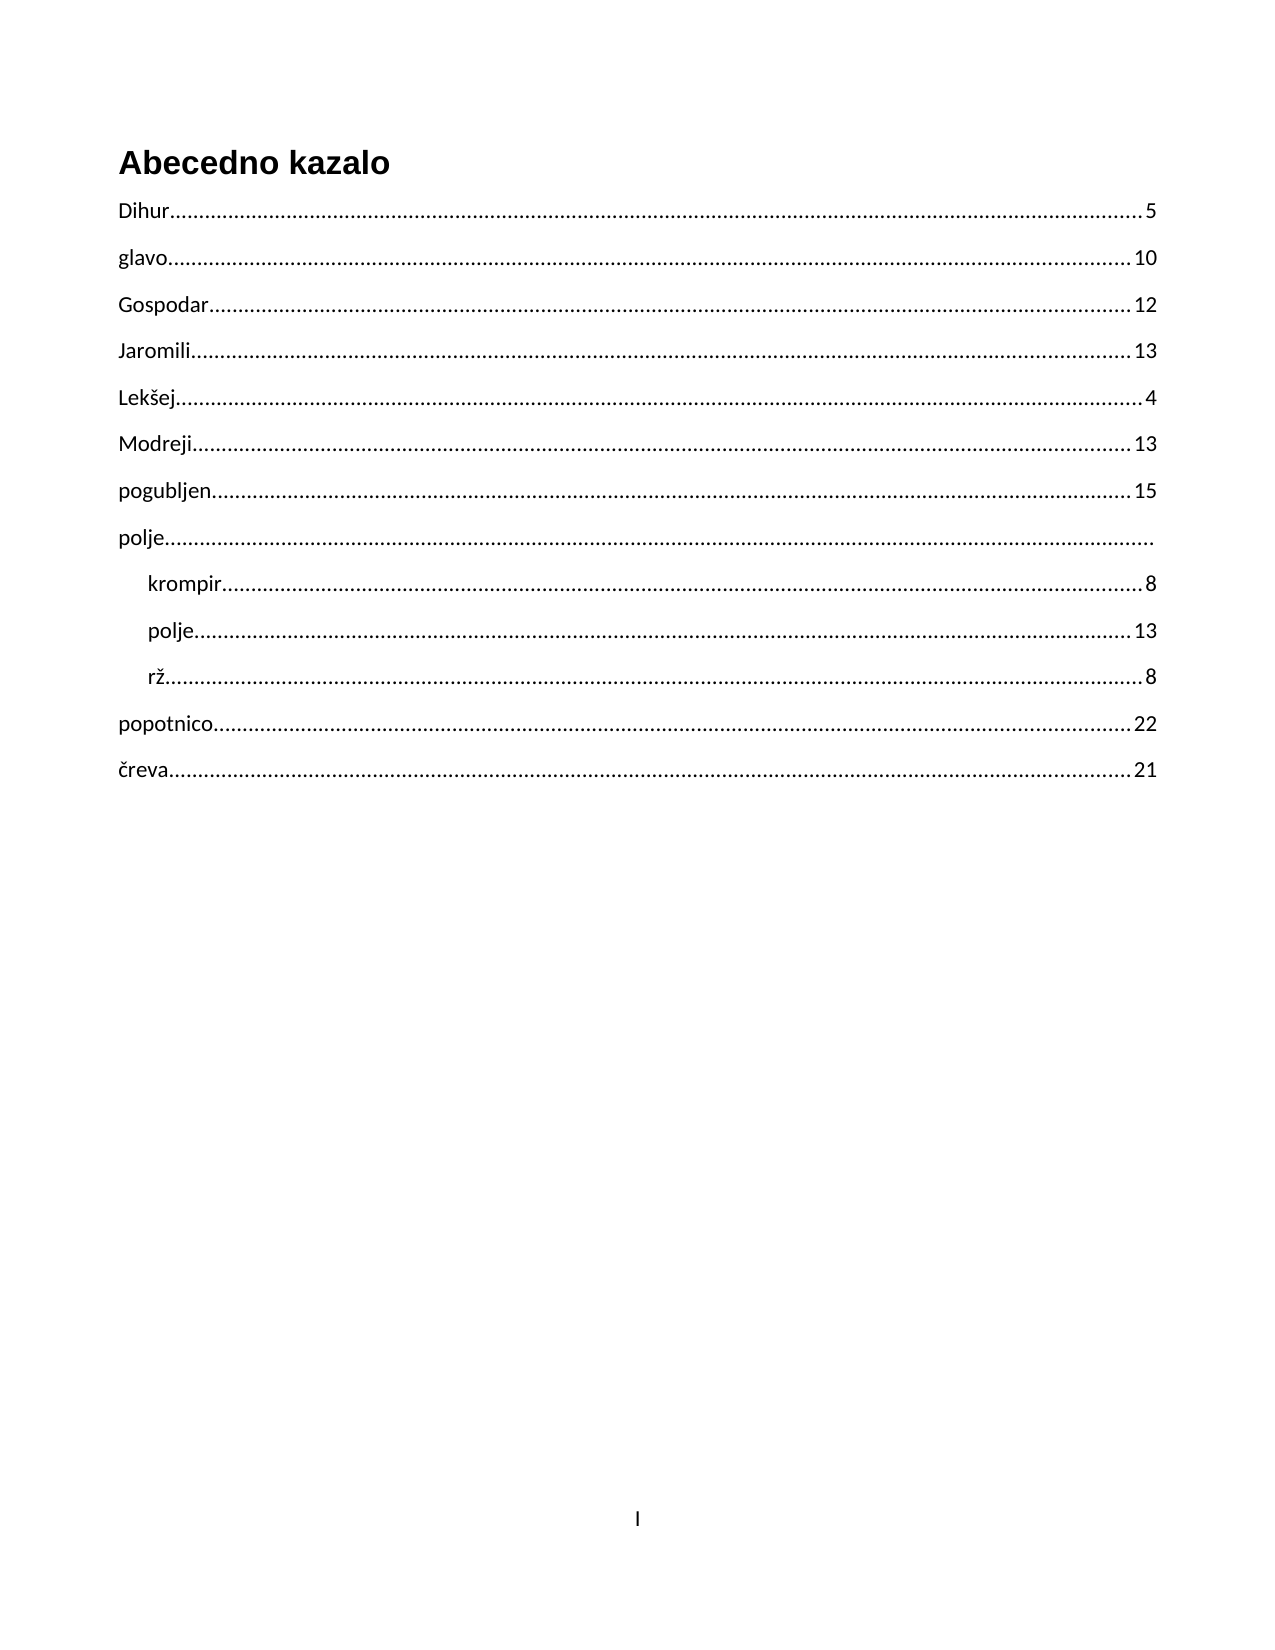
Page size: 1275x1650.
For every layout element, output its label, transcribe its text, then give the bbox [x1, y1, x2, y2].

text polje [118, 523, 1157, 551]
text Gospodar 12 [118, 290, 1157, 318]
text čreva 21 [118, 755, 1157, 783]
subtitle Abecedno kazalo [118, 143, 1157, 182]
text glavo 10 [118, 243, 1157, 271]
text Lekšej 4 [118, 383, 1157, 411]
text Modreji 13 [118, 429, 1157, 457]
text rž 8 [148, 662, 1157, 690]
text krompir 8 [148, 569, 1157, 597]
text pogubljen 15 [118, 476, 1157, 504]
text popotnico 22 [118, 709, 1157, 737]
text Jaromili 13 [118, 336, 1157, 364]
text Dihur 5 [118, 197, 1157, 225]
text polje 13 [148, 616, 1157, 644]
